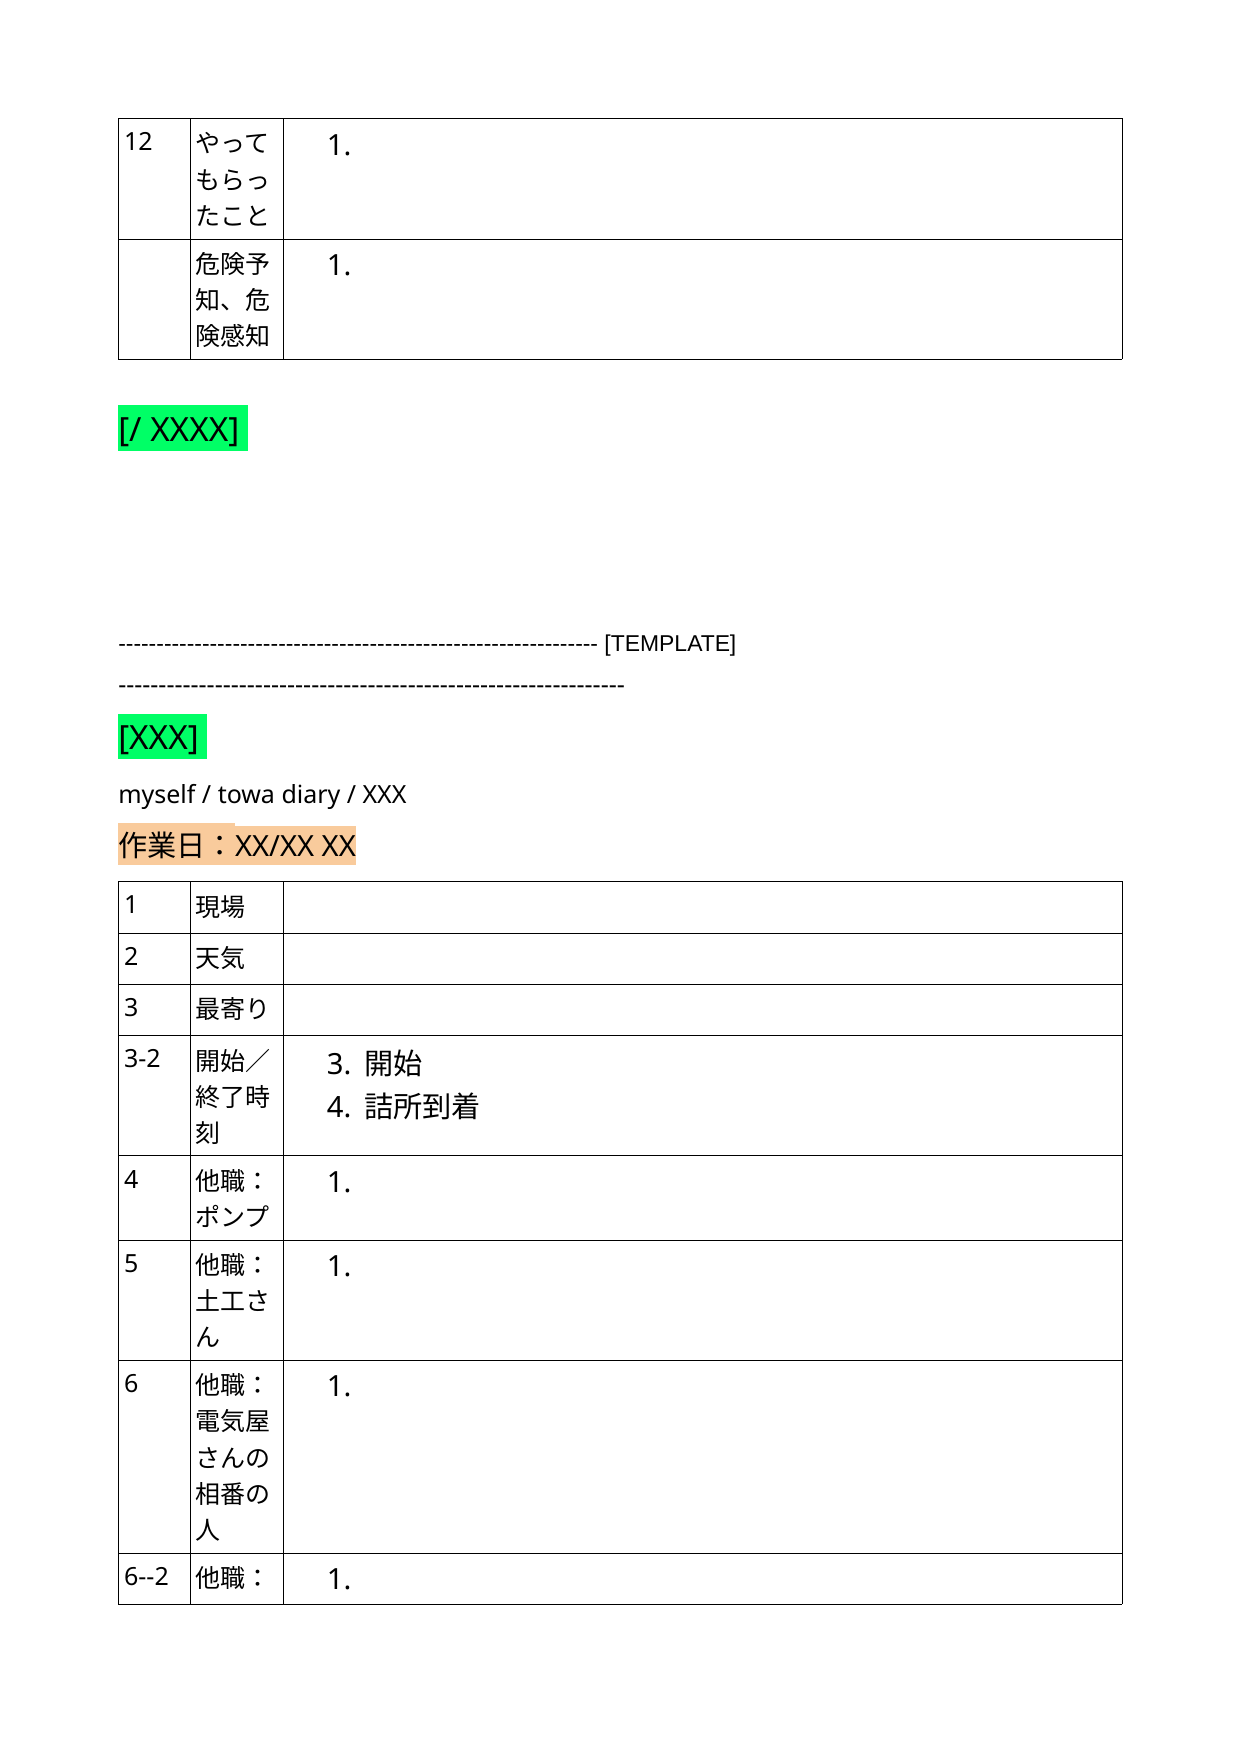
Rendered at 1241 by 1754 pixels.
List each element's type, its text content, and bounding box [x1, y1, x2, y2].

table_cell 3 [119, 985, 190, 1035]
table_cell [284, 934, 1122, 984]
table_cell 12 [119, 119, 190, 238]
table_cell [284, 240, 1122, 359]
text myself / towa diary / XXX [118, 776, 1122, 810]
table_cell 開始 詰所到着 [284, 1036, 1122, 1155]
table_cell 6--2 [119, 1554, 190, 1604]
table_cell [284, 985, 1122, 1035]
table_cell [119, 240, 190, 359]
table_cell やってもらったこと [191, 119, 283, 238]
table_cell 他職： [191, 1554, 283, 1604]
text --------------------------------------------------------------- [TEMPLATE] [118, 630, 1122, 657]
table_cell 天気 [191, 934, 283, 984]
text --------------------------------------------------------------- [118, 667, 1122, 701]
table_cell 6 [119, 1361, 190, 1553]
table_cell 他職：土工さん [191, 1241, 283, 1360]
text 作業日：XX/XX XX [118, 823, 1122, 865]
table_cell 5 [119, 1241, 190, 1360]
table_header [284, 882, 1122, 933]
table_cell 2 [119, 934, 190, 984]
table_cell 開始／終了時刻 [191, 1036, 283, 1155]
table_cell 他職：ポンプ [191, 1156, 283, 1239]
table_cell 4 [119, 1156, 190, 1239]
table_cell 3-2 [119, 1036, 190, 1155]
table_cell [284, 1241, 1122, 1360]
table_cell [284, 1554, 1122, 1604]
table_cell 危険予知、危険感知 [191, 240, 283, 359]
table_cell [284, 1361, 1122, 1553]
table_header 現場 [191, 882, 283, 933]
table_cell [284, 119, 1122, 238]
text [/ XXXX] [118, 405, 1122, 451]
table_header 1 [119, 882, 190, 933]
table_cell 他職：電気屋さんの相番の人 [191, 1361, 283, 1553]
table_cell 最寄り [191, 985, 283, 1035]
table_cell [284, 1156, 1122, 1239]
text [XXX] [118, 714, 1122, 759]
